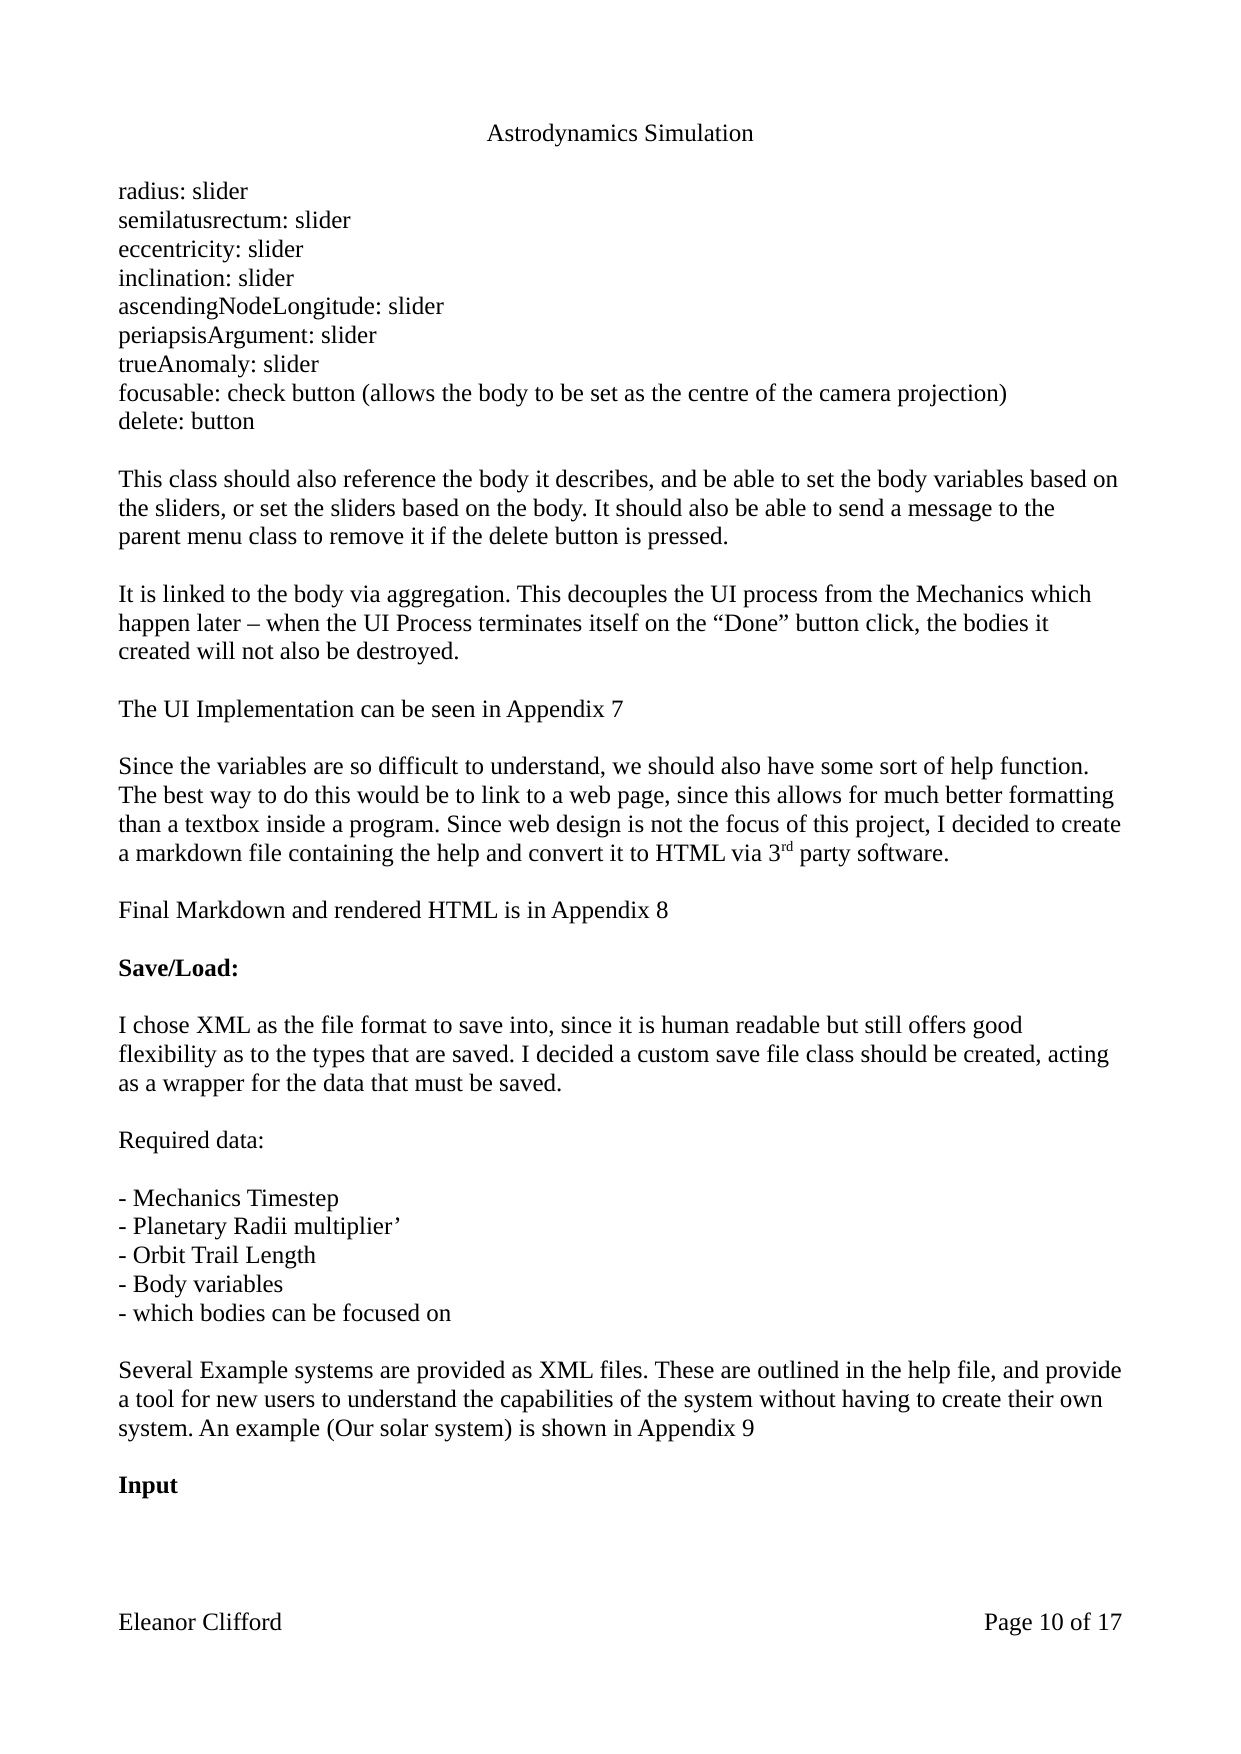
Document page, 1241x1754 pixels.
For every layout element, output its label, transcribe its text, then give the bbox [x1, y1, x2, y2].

text semilatusrectum: slider [118, 205, 1122, 234]
text The UI Implementation can be seen in Appendix 7 [118, 694, 1122, 723]
text Required data: [118, 1125, 1122, 1154]
text eccentricity: slider [118, 234, 1122, 263]
text - which bodies can be focused on [118, 1298, 1122, 1326]
text focusable: check button (allows the body to be set as the centre of the camera projection) [118, 378, 1122, 406]
text Since the variables are so difficult to understand, we should also have some sort of help function. The best way to do this would be to link to a web page, since this allows for much better formatting than a textbox inside a program. Since web design is not the focus of this project, I decided to create a markdown file containing the help and convert it to HTML via 3rd party software. [118, 751, 1122, 866]
text This class should also reference the body it describes, and be able to set the body variables based on the sliders, or set the sliders based on the body. It should also be able to send a message to the parent menu class to remove it if the delete button is pressed. [118, 464, 1122, 550]
text - Mechanics Timestep [118, 1183, 1122, 1211]
text - Planetary Radii multiplier’ [118, 1211, 1122, 1240]
text delete: button [118, 406, 1122, 435]
text Final Markdown and rendered HTML is in Appendix 8 [118, 895, 1122, 924]
text - Body variables [118, 1269, 1122, 1298]
text Several Example systems are provided as XML files. These are outlined in the help file, and provide a tool for new users to understand the capabilities of the system without having to create their own system. An example (Our solar system) is shown in Appendix 9 [118, 1355, 1122, 1441]
text Save/Load: [118, 953, 1122, 981]
text radius: slider [118, 176, 1122, 205]
text Input [118, 1470, 1122, 1499]
text I chose XML as the file format to save into, since it is human readable but still offers good flexibility as to the types that are saved. I decided a custom save file class should be created, acting as a wrapper for the data that must be saved. [118, 1010, 1122, 1096]
text - Orbit Trail Length [118, 1240, 1122, 1269]
text ascendingNodeLongitude: slider [118, 291, 1122, 320]
text It is linked to the body via aggregation. This decouples the UI process from the Mechanics which happen later – when the UI Process terminates itself on the “Done” button click, the bodies it created will not also be destroyed. [118, 579, 1122, 665]
text trueAnomaly: slider [118, 349, 1122, 378]
text inclination: slider [118, 263, 1122, 291]
text periapsisArgument: slider [118, 320, 1122, 349]
